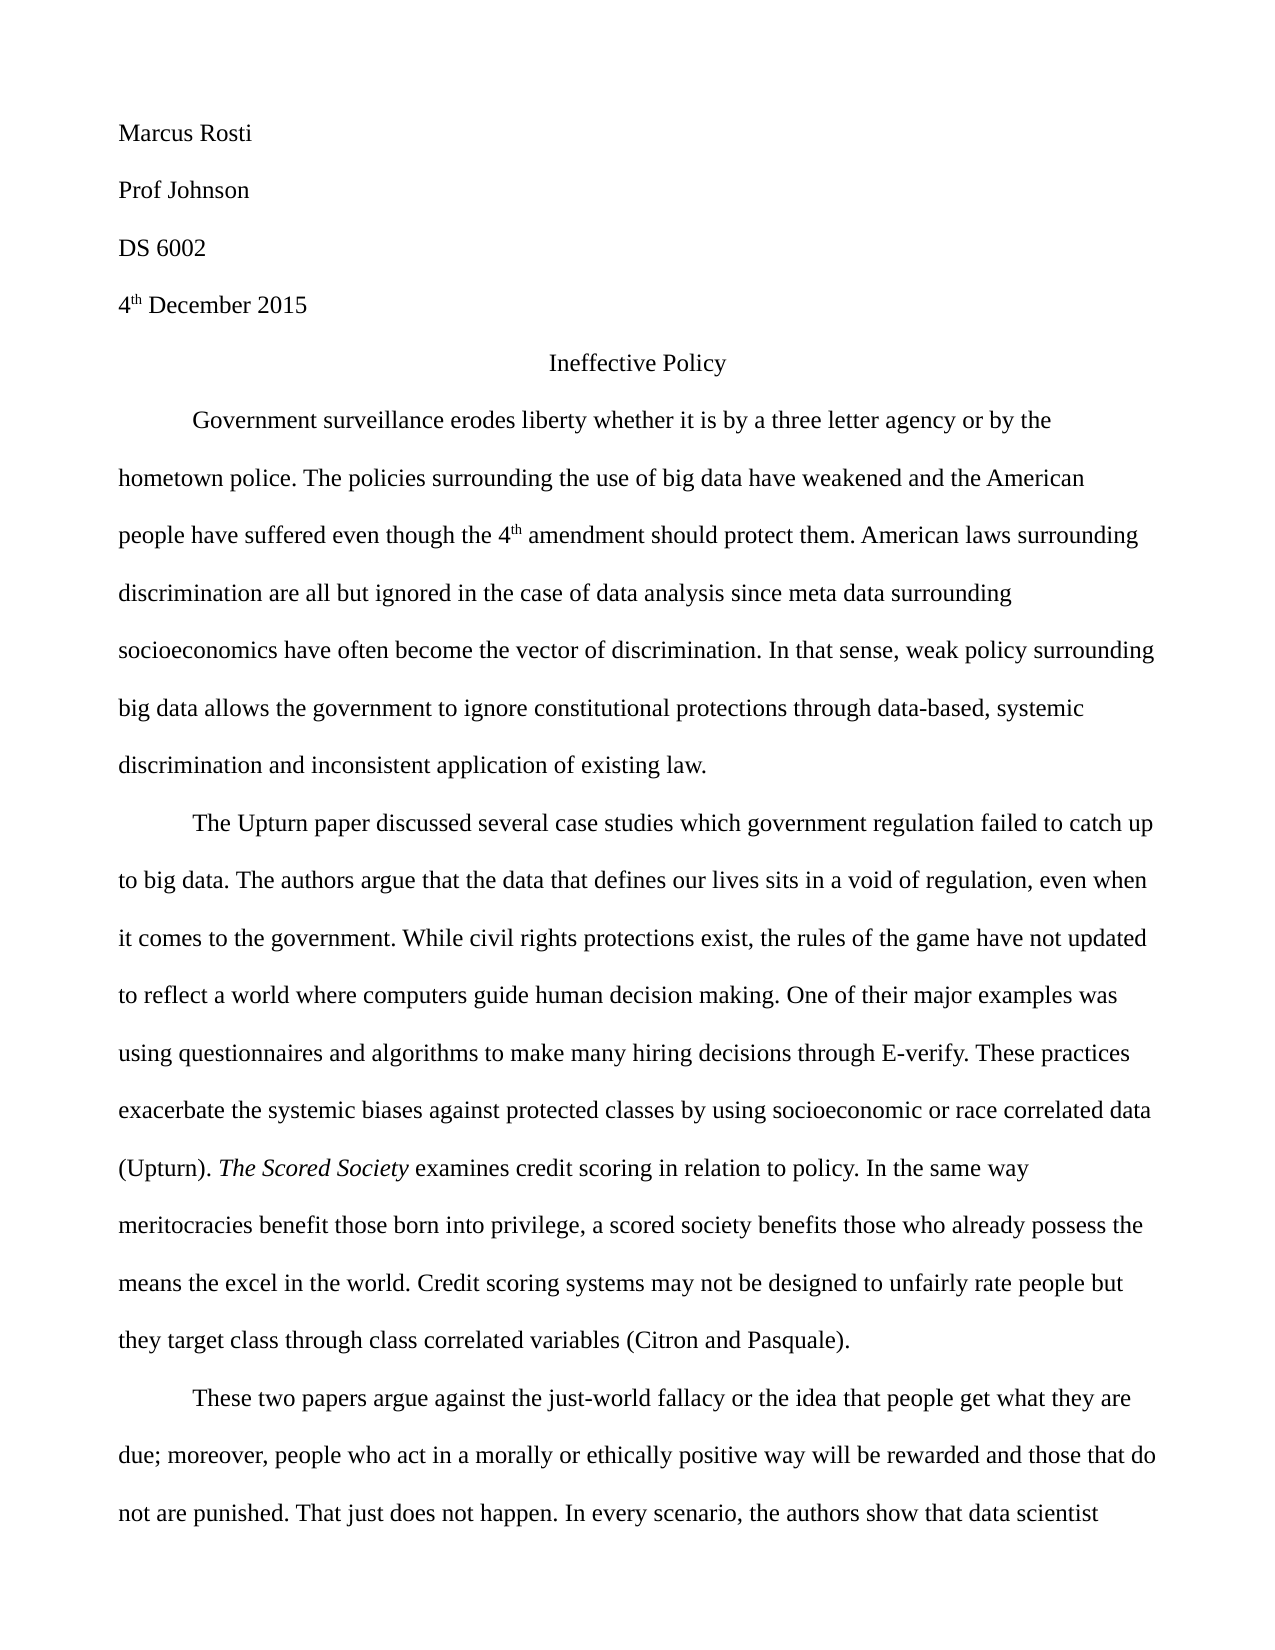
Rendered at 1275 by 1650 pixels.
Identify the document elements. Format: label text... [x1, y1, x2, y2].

text Ineffective Policy [118, 348, 1157, 377]
text 4th December 2015 [118, 291, 1157, 319]
text Marcus Rosti [118, 118, 1157, 147]
text Prof Johnson [118, 176, 1157, 204]
text The Upturn paper discussed several case studies which government regulation failed to catch up to big data. The authors argue that the data that defines our lives sits in a void of regulation, even when it comes to the government. While civil rights protections exist, the rules of the game have not updated to reflect a world where computers guide human decision making. One of their major examples was using questionnaires and algorithms to make many hiring decisions through E-verify. These practices exacerbate the systemic biases against protected classes by using socioeconomic or race correlated data (Upturn). The Scored Society examines credit scoring in relation to policy. In the same way meritocracies benefit those born into privilege, a scored society benefits those who already possess the means the excel in the world. Credit scoring systems may not be designed to unfairly rate people but they target class through class correlated variables (Citron and Pasquale). [118, 808, 1157, 1354]
text These two papers argue against the just-world fallacy or the idea that people get what they are due; moreover, people who act in a morally or ethically positive way will be rewarded and those that do not are punished. That just does not happen. In every scenario, the authors show that data scientist [118, 1383, 1157, 1527]
text DS 6002 [118, 233, 1157, 262]
text Government surveillance erodes liberty whether it is by a three letter agency or by the hometown police. The policies surrounding the use of big data have weakened and the American people have suffered even though the 4th amendment should protect them. American laws surrounding discrimination are all but ignored in the case of data analysis since meta data surrounding socioeconomics have often become the vector of discrimination. In that sense, weak policy surrounding big data allows the government to ignore constitutional protections through data-based, systemic discrimination and inconsistent application of existing law. [118, 406, 1157, 779]
